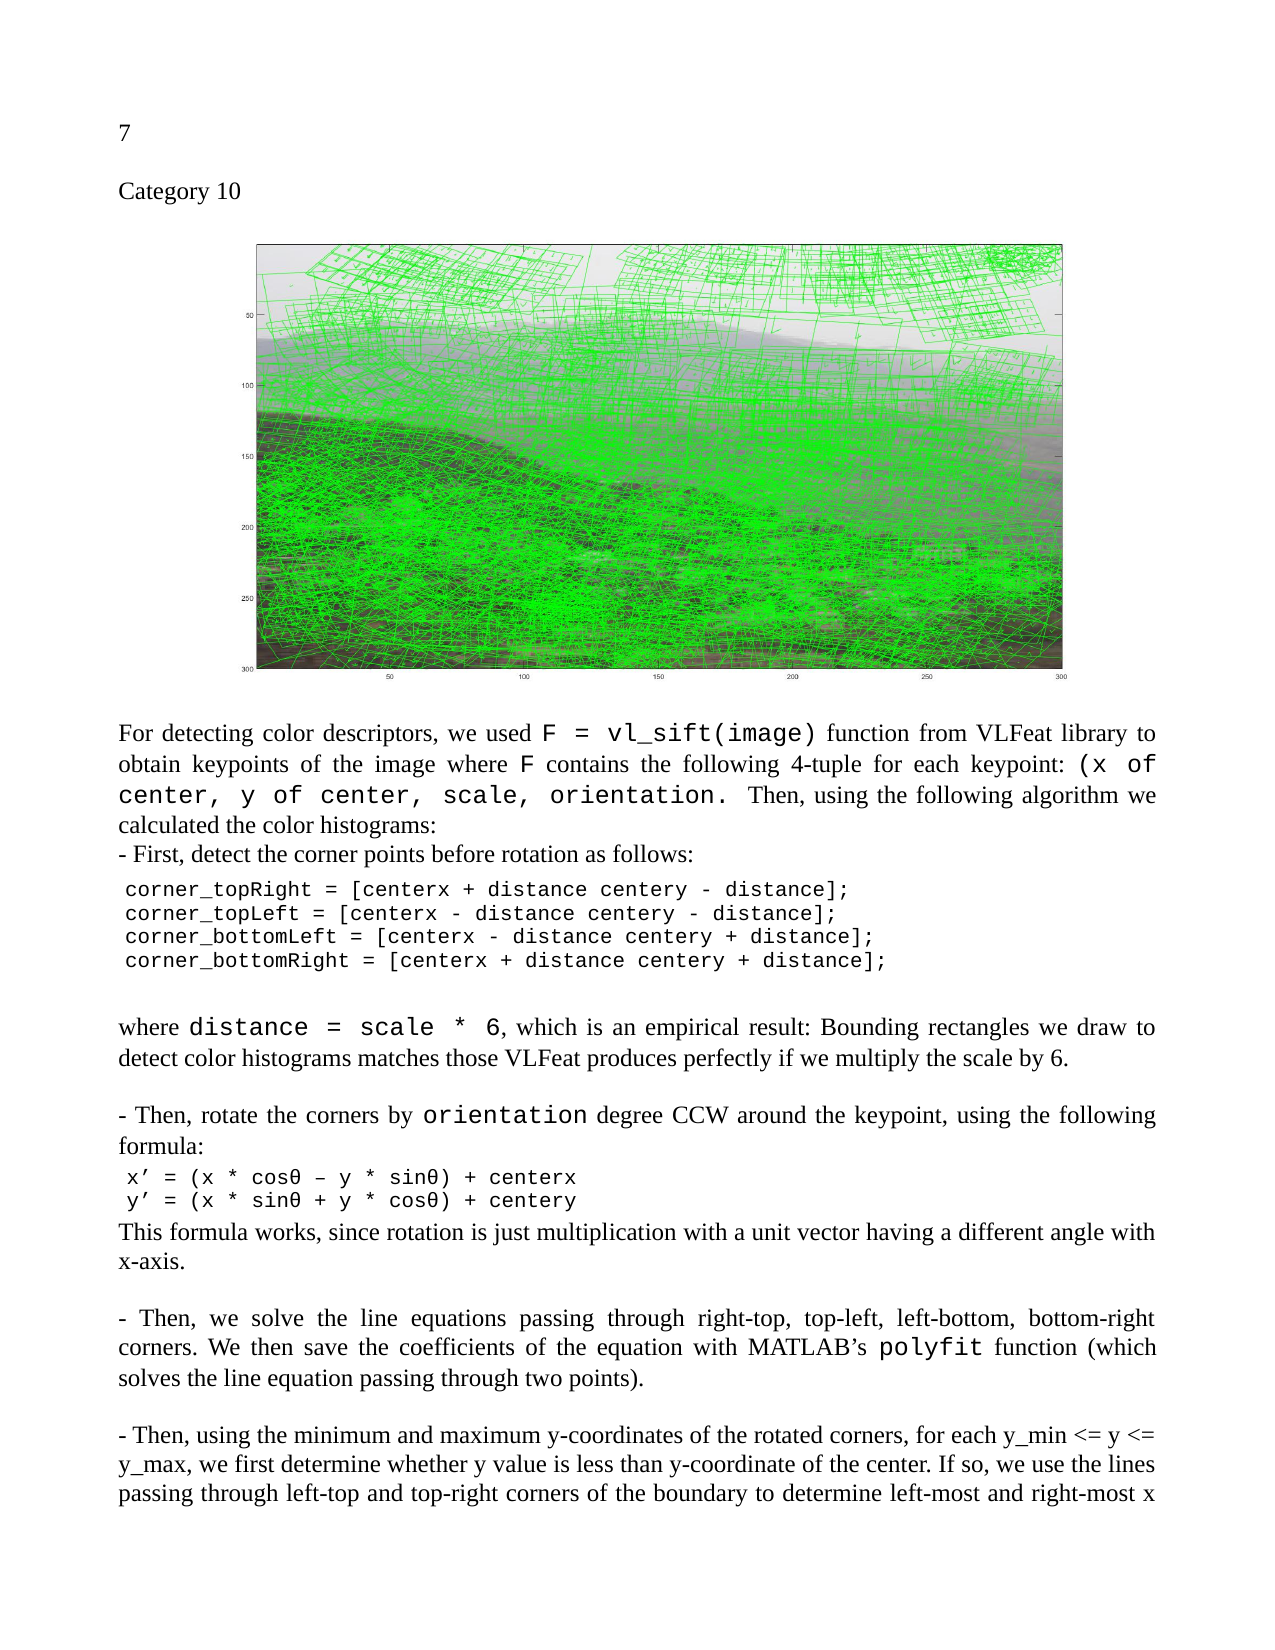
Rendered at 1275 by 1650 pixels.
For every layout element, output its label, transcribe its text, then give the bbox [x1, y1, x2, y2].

text where distance = scale * 6, which is an empirical result: Bounding rectangles we draw to detect color histograms matches those VLFeat produces perfectly if we multiply the scale by 6. [118, 1012, 1157, 1071]
picture [121, 205, 1154, 718]
text - Then, using the minimum and maximum y-coordinates of the rotated corners, for each y_min <= y <= y_max, we first determine whether y value is less than y-coordinate of the center. If so, we use the lines passing through left-top and top-right corners of the boundary to determine left-most and right-most x [118, 1421, 1157, 1507]
text Category 10 [118, 176, 1157, 205]
text - Then, rotate the corners by orientation degree CCW around the keypoint, using the following formula: [118, 1100, 1157, 1160]
text This formula works, since rotation is just multiplication with a unit vector having a different angle with x-axis. [118, 1217, 1157, 1275]
text - Then, we solve the line equations passing through right-top, top-left, left-bottom, bottom-right corners. We then save the coefficients of the equation with MATLAB’s polyfit function (which solves the line equation passing through two points). [118, 1303, 1157, 1392]
text For detecting color descriptors, we used F = vl_sift(image) function from VLFeat library to obtain keypoints of the image where F contains the following 4-tuple for each keypoint: (x of center, y of center, scale, orientation. Then, using the following algorithm we calculated the color histograms: [118, 205, 1157, 839]
text - First, detect the corner points before rotation as follows: [118, 839, 1157, 868]
